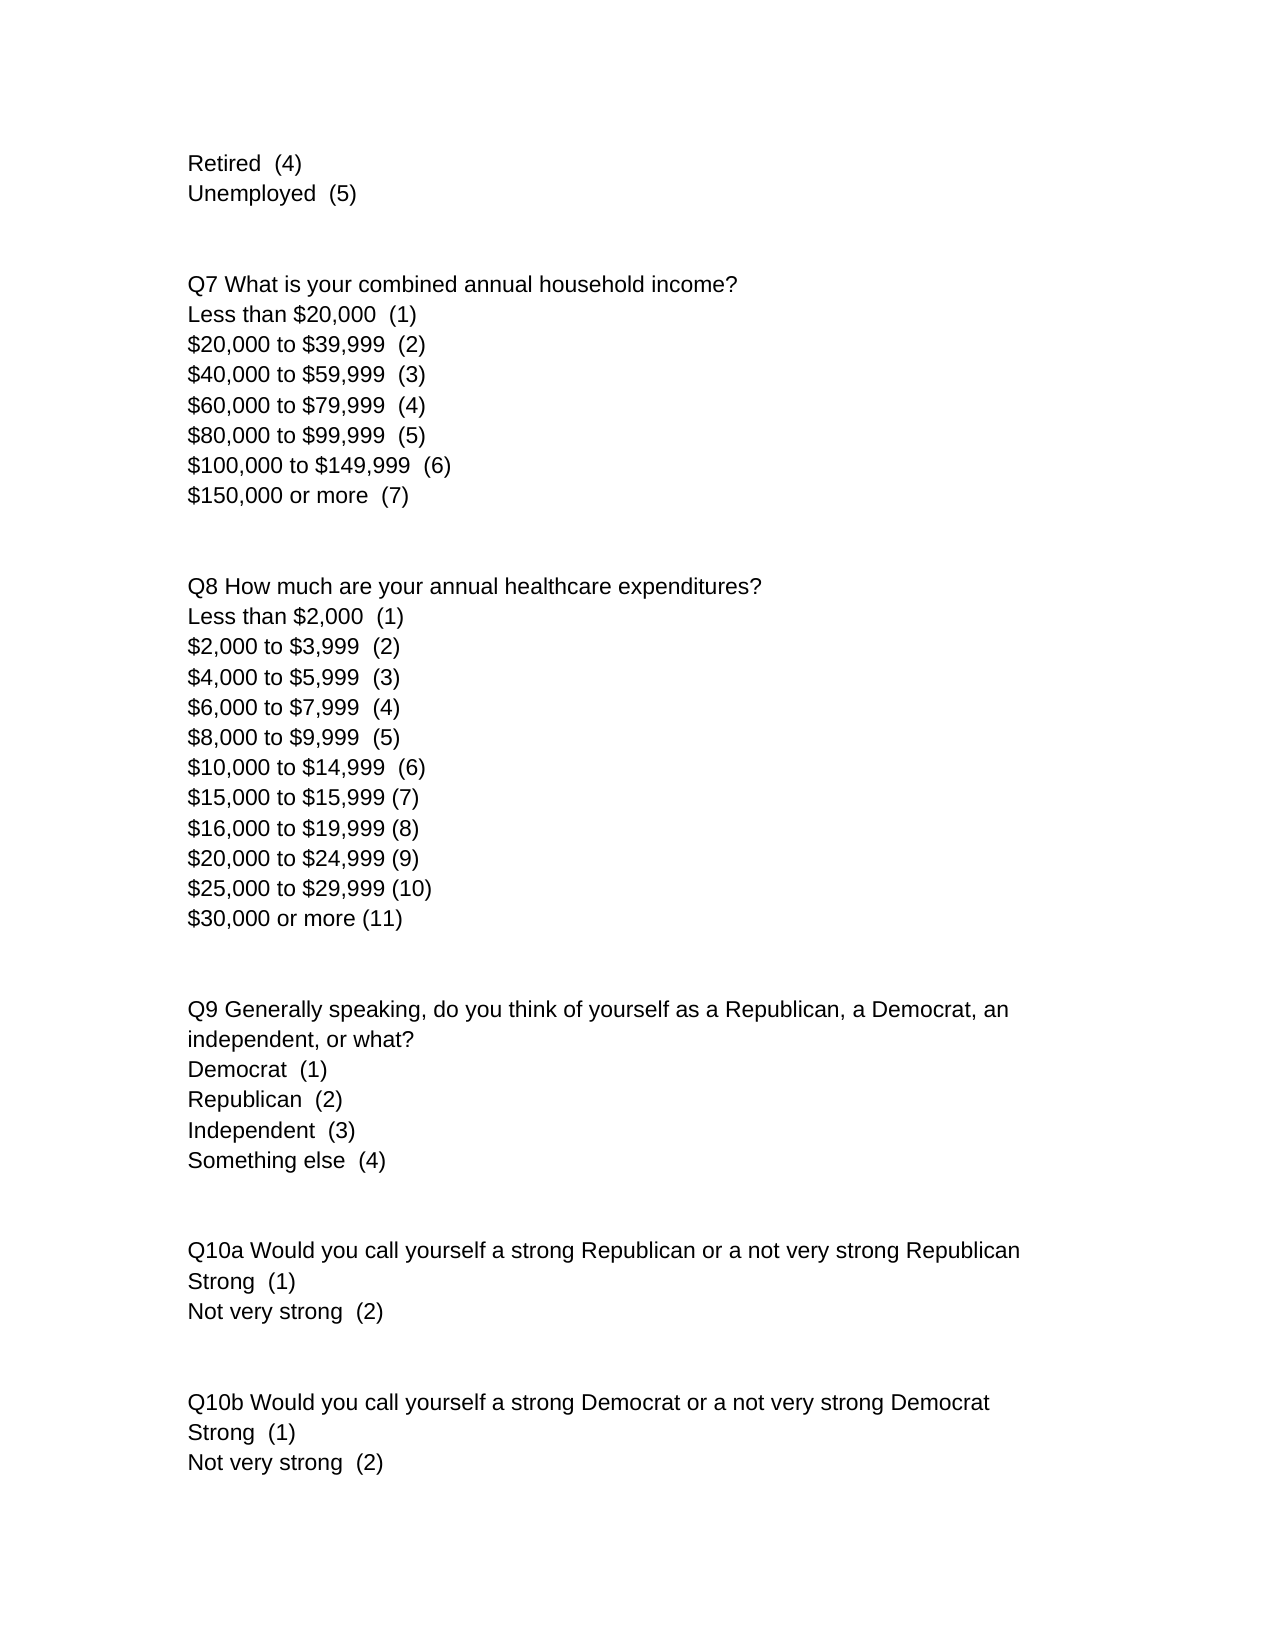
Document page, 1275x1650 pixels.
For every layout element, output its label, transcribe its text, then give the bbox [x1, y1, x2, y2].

text Not very strong (2) [187, 1298, 1087, 1324]
text $8,000 to $9,999 (5) [187, 724, 1087, 750]
text Q7 What is your combined annual household income? [187, 271, 1087, 297]
text $100,000 to $149,999 (6) [187, 452, 1087, 478]
text $25,000 to $29,999 (10) [187, 875, 1087, 901]
text $6,000 to $7,999 (4) [187, 694, 1087, 720]
text Strong (1) [187, 1268, 1087, 1294]
text $4,000 to $5,999 (3) [187, 663, 1087, 690]
text $16,000 to $19,999 (8) [187, 814, 1087, 841]
text $40,000 to $59,999 (3) [187, 361, 1087, 388]
text $15,000 to $15,999 (7) [187, 784, 1087, 811]
text $30,000 or more (11) [187, 905, 1087, 932]
text $150,000 or more (7) [187, 482, 1087, 509]
text Something else (4) [187, 1147, 1087, 1173]
text Independent (3) [187, 1117, 1087, 1143]
text Less than $2,000 (1) [187, 603, 1087, 629]
text Q10a Would you call yourself a strong Republican or a not very strong Republican [187, 1237, 1087, 1264]
text Retired (4) [187, 150, 1087, 176]
text Unemployed (5) [187, 180, 1087, 207]
text $2,000 to $3,999 (2) [187, 633, 1087, 660]
text Less than $20,000 (1) [187, 301, 1087, 327]
text $20,000 to $24,999 (9) [187, 845, 1087, 871]
text Q9 Generally speaking, do you think of yourself as a Republican, a Democrat, an independent, or what? [187, 996, 1087, 1052]
text Republican (2) [187, 1086, 1087, 1113]
text Not very strong (2) [187, 1449, 1087, 1475]
text $20,000 to $39,999 (2) [187, 331, 1087, 358]
text $80,000 to $99,999 (5) [187, 422, 1087, 448]
text $10,000 to $14,999 (6) [187, 754, 1087, 781]
text Strong (1) [187, 1419, 1087, 1445]
text Q8 How much are your annual healthcare expenditures? [187, 573, 1087, 599]
text Q10b Would you call yourself a strong Democrat or a not very strong Democrat [187, 1388, 1087, 1415]
text $60,000 to $79,999 (4) [187, 392, 1087, 418]
text Democrat (1) [187, 1056, 1087, 1083]
